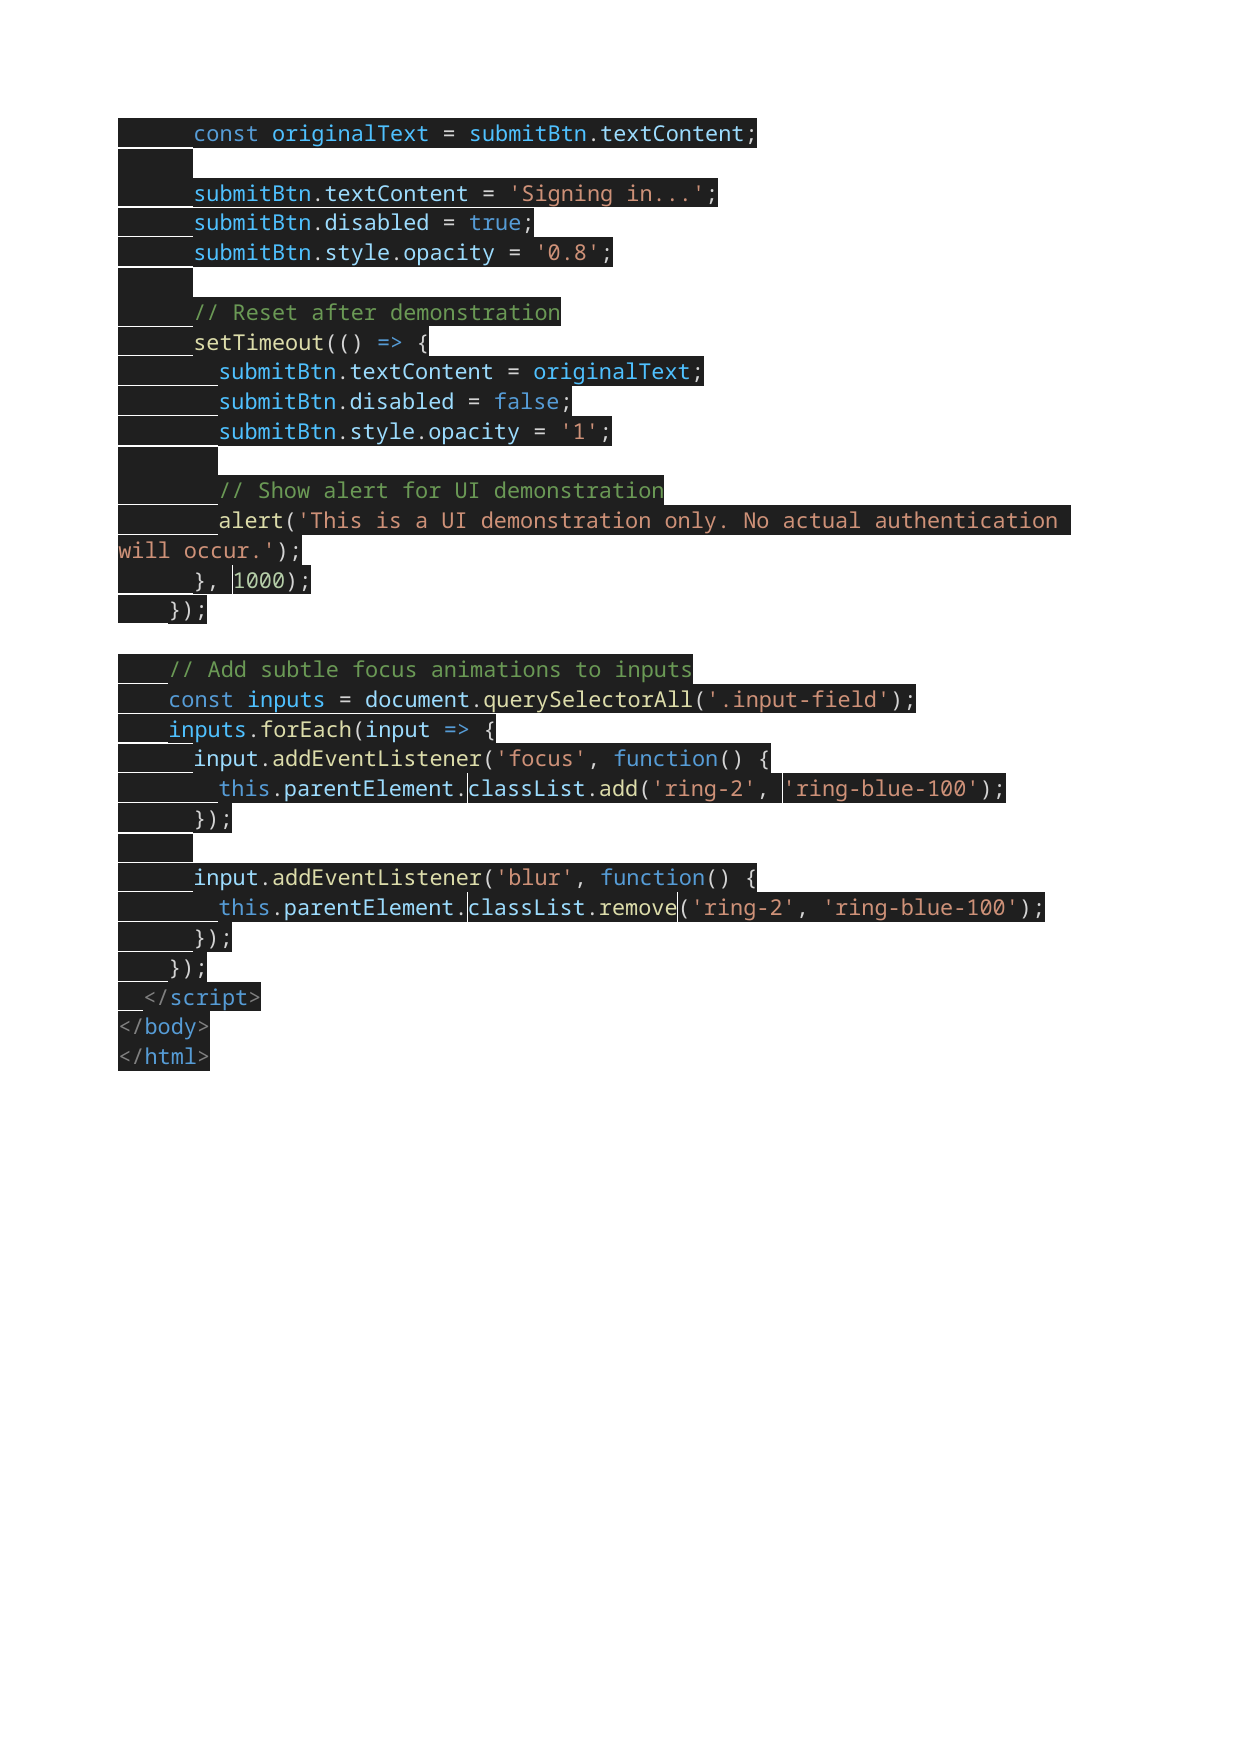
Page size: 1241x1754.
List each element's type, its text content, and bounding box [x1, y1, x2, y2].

text inputs.forEach(input => { [118, 713, 1122, 743]
text this.parentElement.classList.remove('ring-2', 'ring-blue-100'); [118, 892, 1122, 922]
text </body> [118, 1011, 1122, 1041]
text </html> [118, 1041, 1122, 1071]
text submitBtn.style.opacity = '0.8'; [118, 237, 1122, 267]
text submitBtn.disabled = true; [118, 207, 1122, 237]
text input.addEventListener('blur', function() { [118, 862, 1122, 892]
text }); [118, 952, 1122, 982]
text const inputs = document.querySelectorAll('.input-field'); [118, 684, 1122, 713]
text // Reset after demonstration [118, 297, 1122, 326]
text // Show alert for UI demonstration [118, 475, 1122, 505]
text submitBtn.disabled = false; [118, 386, 1122, 416]
text }); [118, 594, 1122, 624]
text }, 1000); [118, 565, 1122, 594]
text setTimeout(() => { [118, 326, 1122, 356]
text submitBtn.textContent = 'Signing in...'; [118, 178, 1122, 207]
text }); [118, 922, 1122, 952]
text </script> [118, 982, 1122, 1011]
text input.addEventListener('focus', function() { [118, 743, 1122, 773]
text const originalText = submitBtn.textContent; [118, 118, 1122, 148]
text alert('This is a UI demonstration only. No actual authentication will occur.'); [118, 505, 1122, 565]
text }); [118, 803, 1122, 833]
text // Add subtle focus animations to inputs [118, 654, 1122, 684]
text this.parentElement.classList.add('ring-2', 'ring-blue-100'); [118, 773, 1122, 803]
text submitBtn.textContent = originalText; [118, 356, 1122, 386]
text submitBtn.style.opacity = '1'; [118, 416, 1122, 446]
